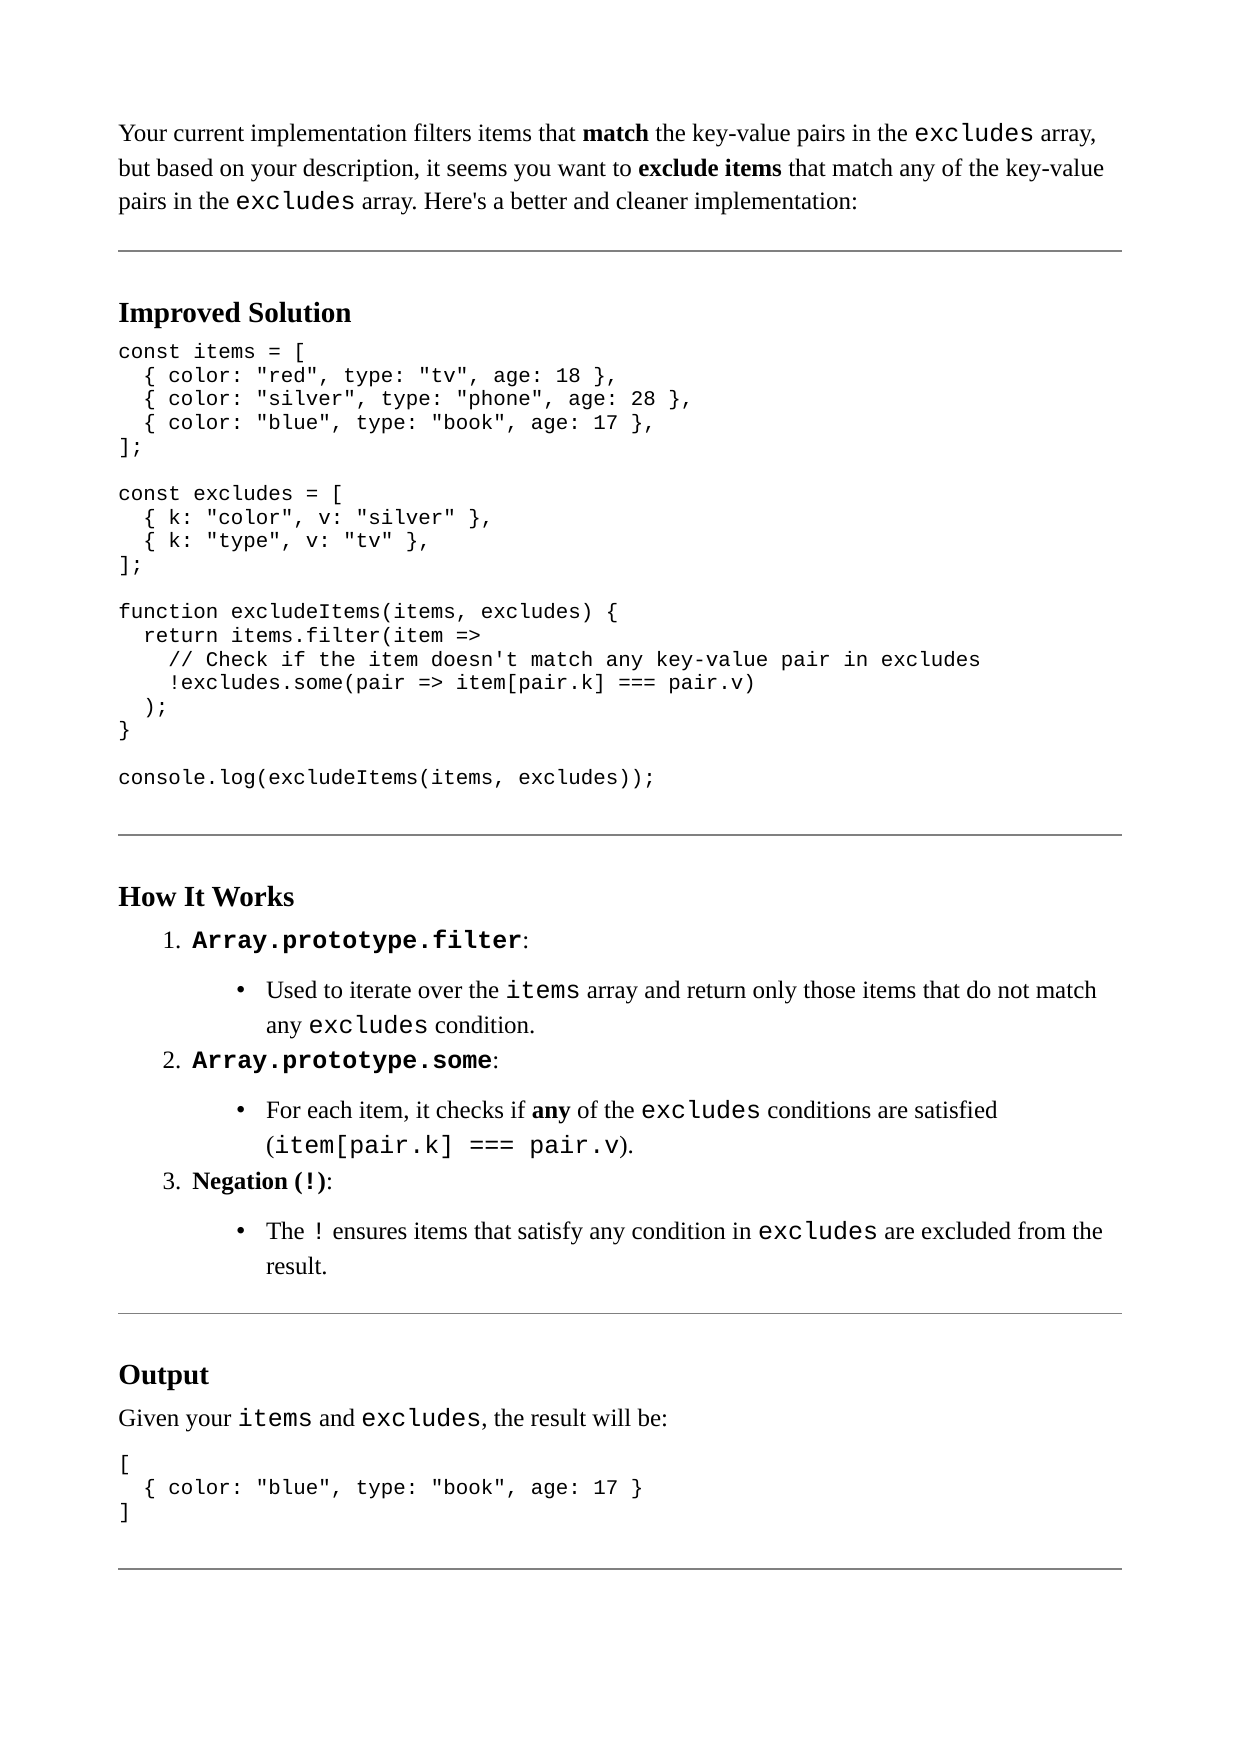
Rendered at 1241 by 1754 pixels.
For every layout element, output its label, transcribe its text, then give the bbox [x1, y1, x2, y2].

text ]; [118, 436, 1122, 459]
text [ [118, 1453, 1122, 1477]
text { color: "blue", type: "book", age: 17 }, [118, 412, 1122, 436]
list Used to iterate over the items array and return only those items that do not match any excludes condition. [236, 975, 1122, 1041]
text ]; [118, 554, 1122, 578]
text { color: "red", type: "tv", age: 18 }, [118, 365, 1122, 388]
list Array.prototype.filter: [162, 925, 1122, 956]
text ] [118, 1501, 1122, 1524]
text function excludeItems(items, excludes) { [118, 601, 1122, 625]
subtitle Improved Solution [118, 295, 1122, 329]
list Negation (!): [162, 1166, 1122, 1197]
text { color: "blue", type: "book", age: 17 } [118, 1477, 1122, 1501]
text const items = [ [118, 341, 1122, 365]
list Array.prototype.some: [162, 1045, 1122, 1076]
text { k: "color", v: "silver" }, [118, 507, 1122, 530]
subtitle How It Works [118, 879, 1122, 912]
text console.log(excludeItems(items, excludes)); [118, 767, 1122, 790]
text // Check if the item doesn't match any key-value pair in excludes [118, 648, 1122, 672]
list The ! ensures items that satisfy any condition in excludes are excluded from the result. [236, 1216, 1122, 1280]
text Your current implementation filters items that match the key-value pairs in the excludes array, but based on your description, it seems you want to exclude items that match any of the key-value pairs in the excludes array. Here's a better and cleaner implementation: [118, 118, 1122, 217]
text ); [118, 696, 1122, 719]
text !excludes.some(pair => item[pair.k] === pair.v) [118, 672, 1122, 696]
text } [118, 719, 1122, 743]
list For each item, it checks if any of the excludes conditions are satisfied (item[pair.k] === pair.v). [236, 1095, 1122, 1161]
text { k: "type", v: "tv" }, [118, 530, 1122, 554]
subtitle Output [118, 1357, 1122, 1391]
text const excludes = [ [118, 483, 1122, 507]
text return items.filter(item => [118, 625, 1122, 648]
text Given your items and excludes, the result will be: [118, 1403, 1122, 1434]
text { color: "silver", type: "phone", age: 28 }, [118, 388, 1122, 412]
